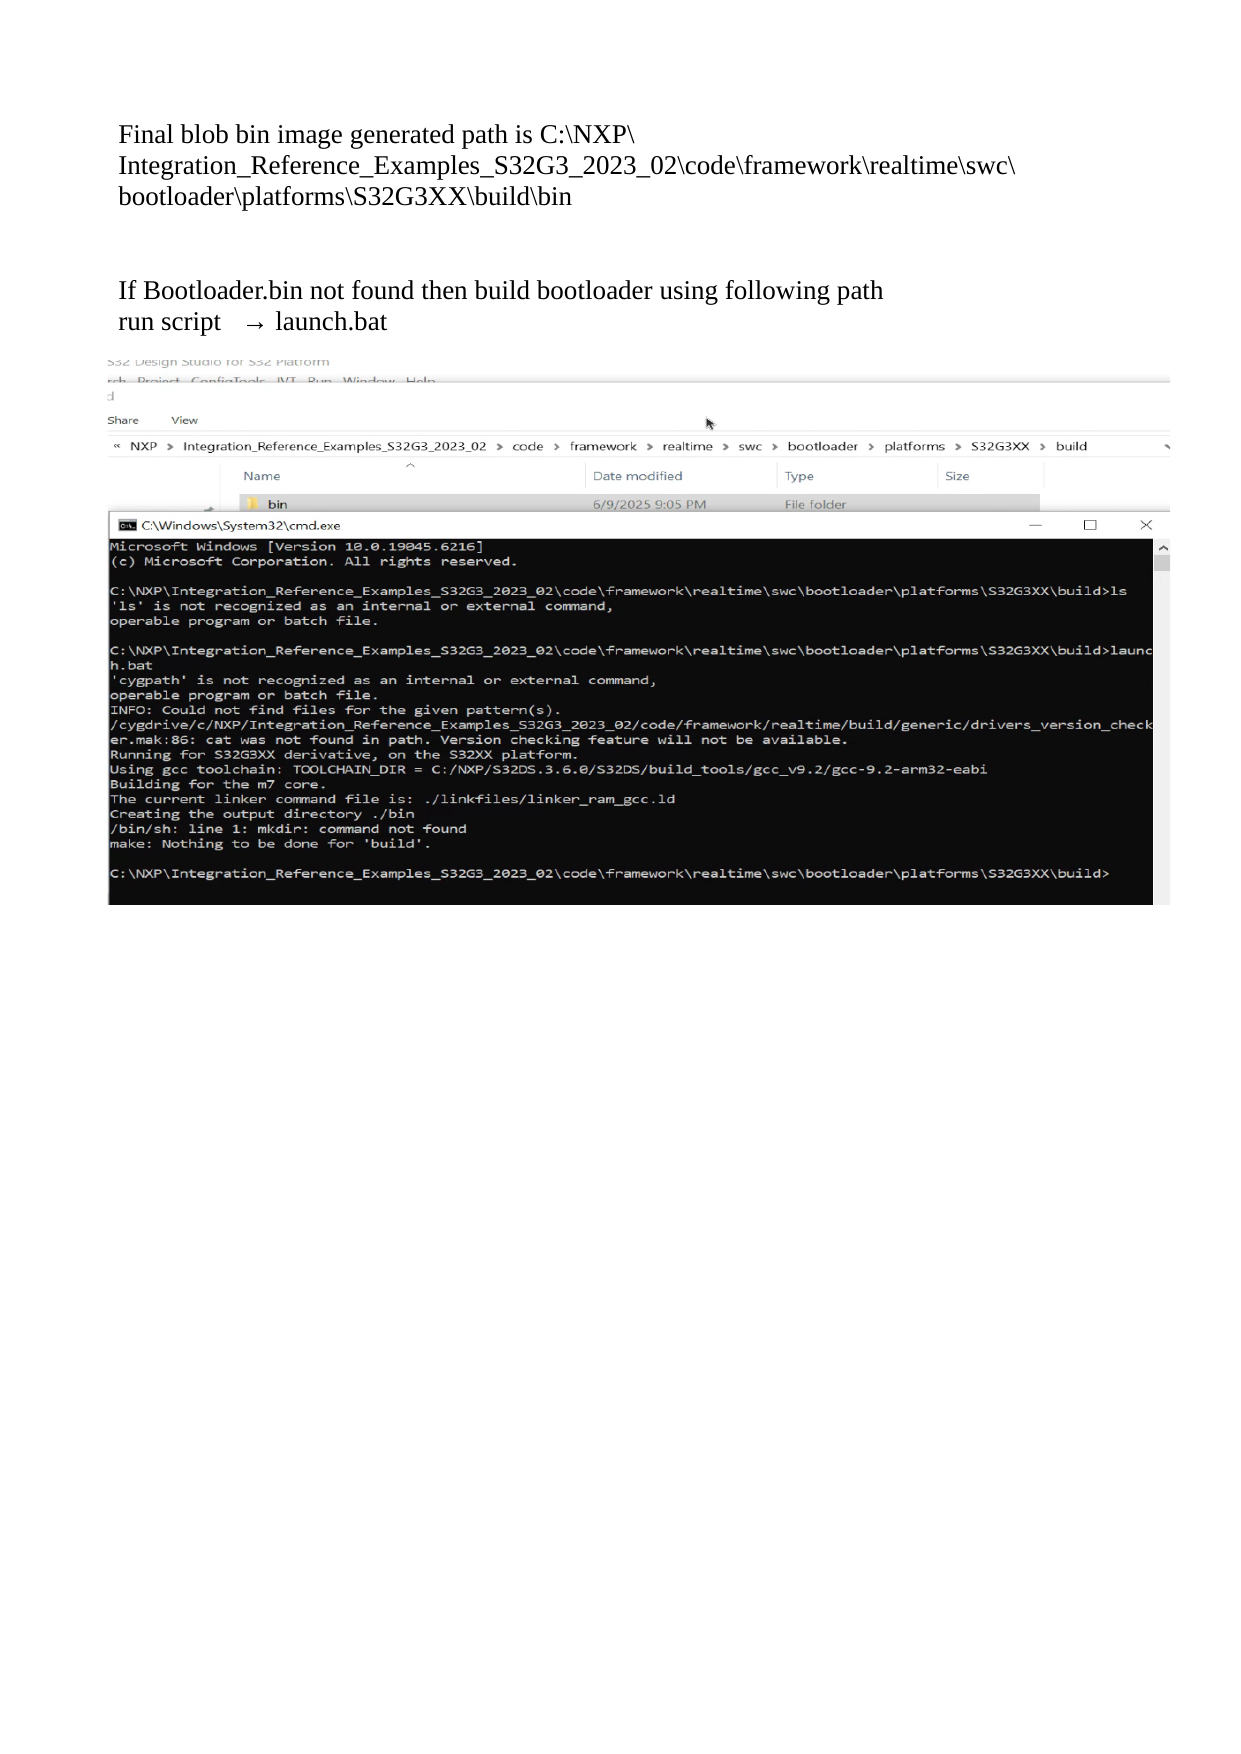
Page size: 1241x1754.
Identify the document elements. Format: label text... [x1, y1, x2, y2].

picture [107, 360, 1171, 905]
text Final blob bin image generated path is C:\NXP\Integration_Reference_Examples_S32G3_2023_02\code\framework\realtime\swc\bootloader\platforms\S32G3XX\build\bin If Bootloader.bin not found then build bootloader using following path run script → launch.bat [118, 118, 1122, 360]
text [118, 905, 1122, 1089]
